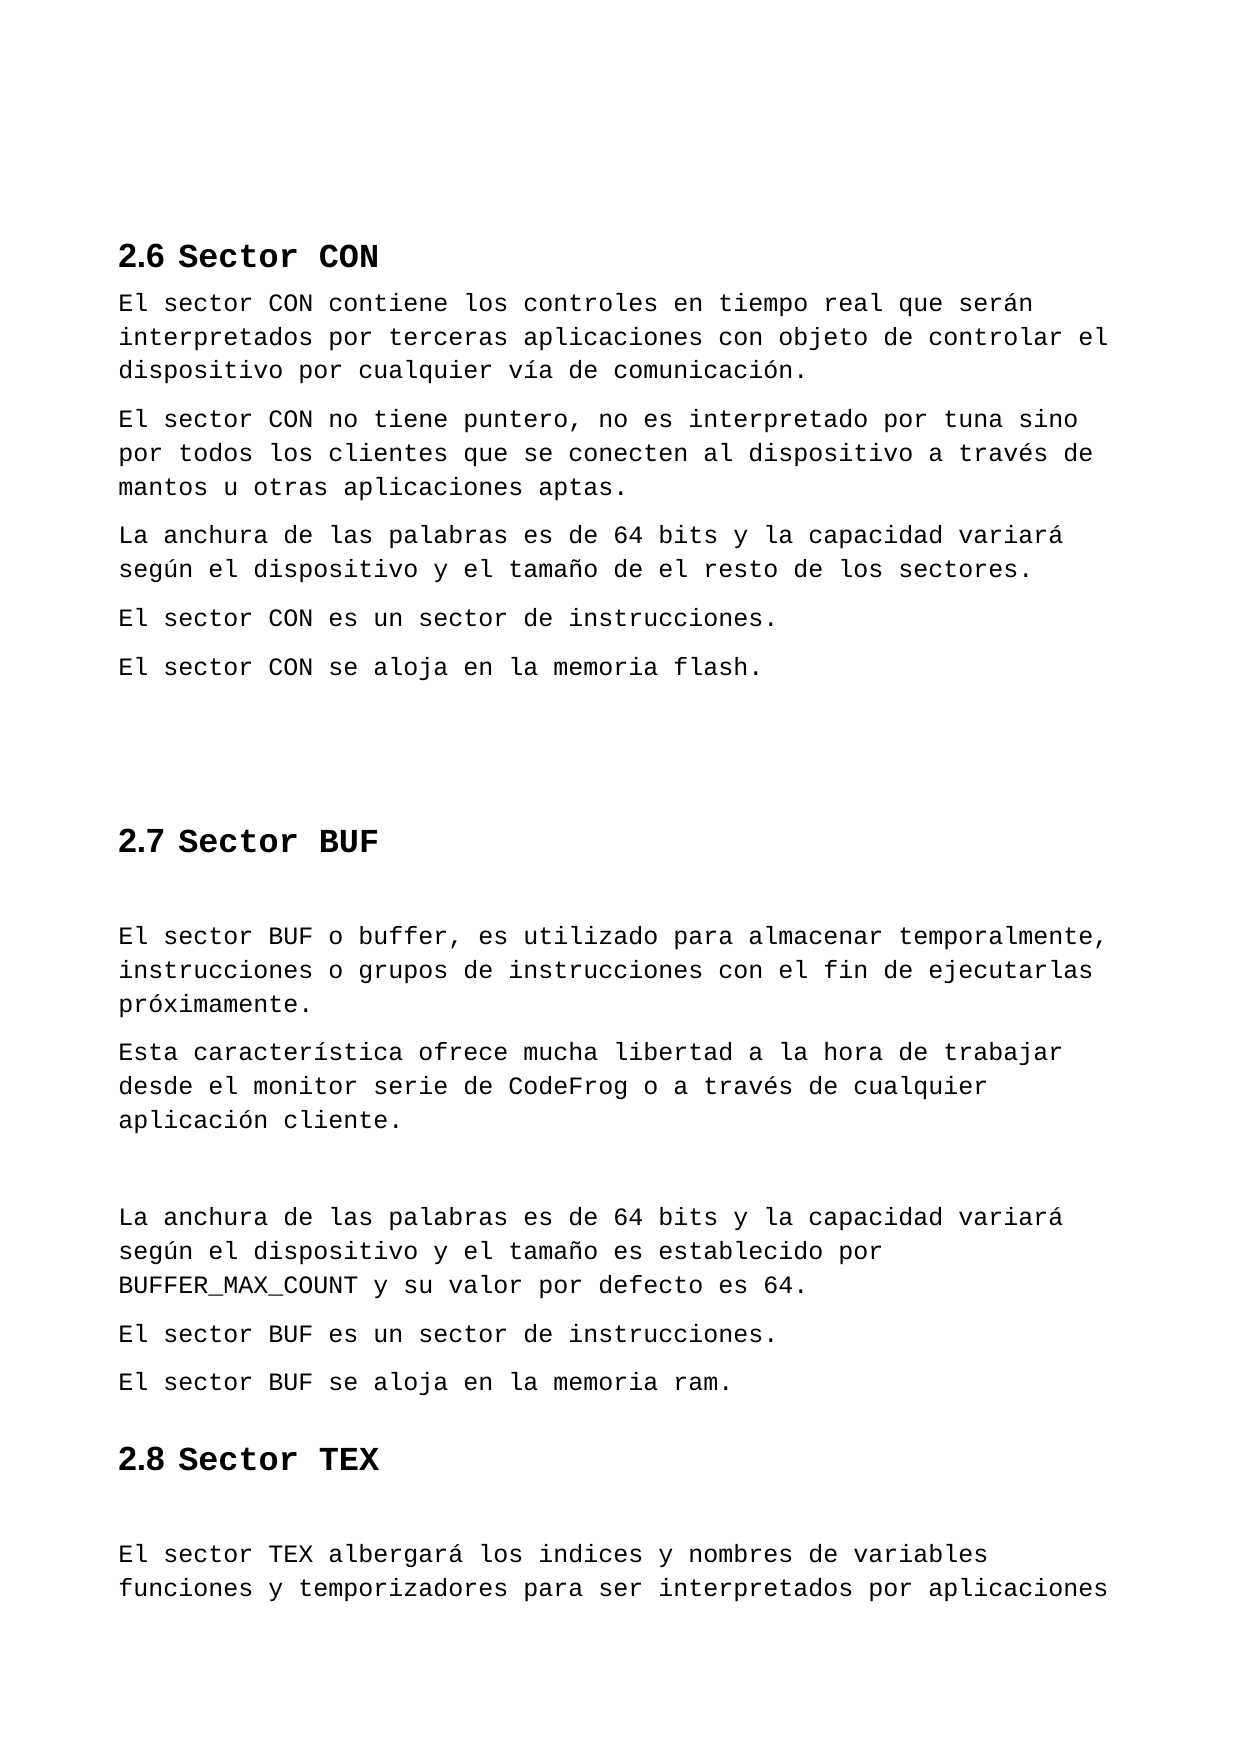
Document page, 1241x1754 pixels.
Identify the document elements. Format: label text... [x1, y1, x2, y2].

text El sector CON contiene los controles en tiempo real que serán interpretados por terceras aplicaciones con objeto de controlar el dispositivo por cualquier vía de comunicación. [118, 290, 1122, 386]
text El sector BUF es un sector de instrucciones. [118, 1321, 1122, 1349]
text La anchura de las palabras es de 64 bits y la capacidad variará según el dispositivo y el tamaño de el resto de los sectores. [118, 523, 1122, 585]
text El sector BUF se aloja en la memoria ram. [118, 1370, 1122, 1398]
text El sector CON se aloja en la memoria flash. [118, 654, 1122, 682]
text El sector TEX albergará los indices y nombres de variables funciones y temporizadores para ser interpretados por aplicaciones [118, 1542, 1122, 1604]
subtitle Sector CON [118, 236, 1122, 278]
subtitle Sector BUF [118, 821, 1122, 862]
text La anchura de las palabras es de 64 bits y la capacidad variará según el dispositivo y el tamaño es establecido por BUFFER_MAX_COUNT y su valor por defecto es 64. [118, 1205, 1122, 1301]
text El sector CON no tiene puntero, no es interpretado por tuna sino por todos los clientes que se conecten al dispositivo a través de mantos u otras aplicaciones aptas. [118, 407, 1122, 503]
subtitle Sector TEX [118, 1439, 1122, 1481]
text El sector CON es un sector de instrucciones. [118, 606, 1122, 634]
text El sector BUF o buffer, es utilizado para almacenar temporalmente, instrucciones o grupos de instrucciones con el fin de ejecutarlas próximamente. [118, 923, 1122, 1019]
text Esta característica ofrece mucha libertad a la hora de trabajar desde el monitor serie de CodeFrog o a través de cualquier aplicación cliente. [118, 1040, 1122, 1136]
